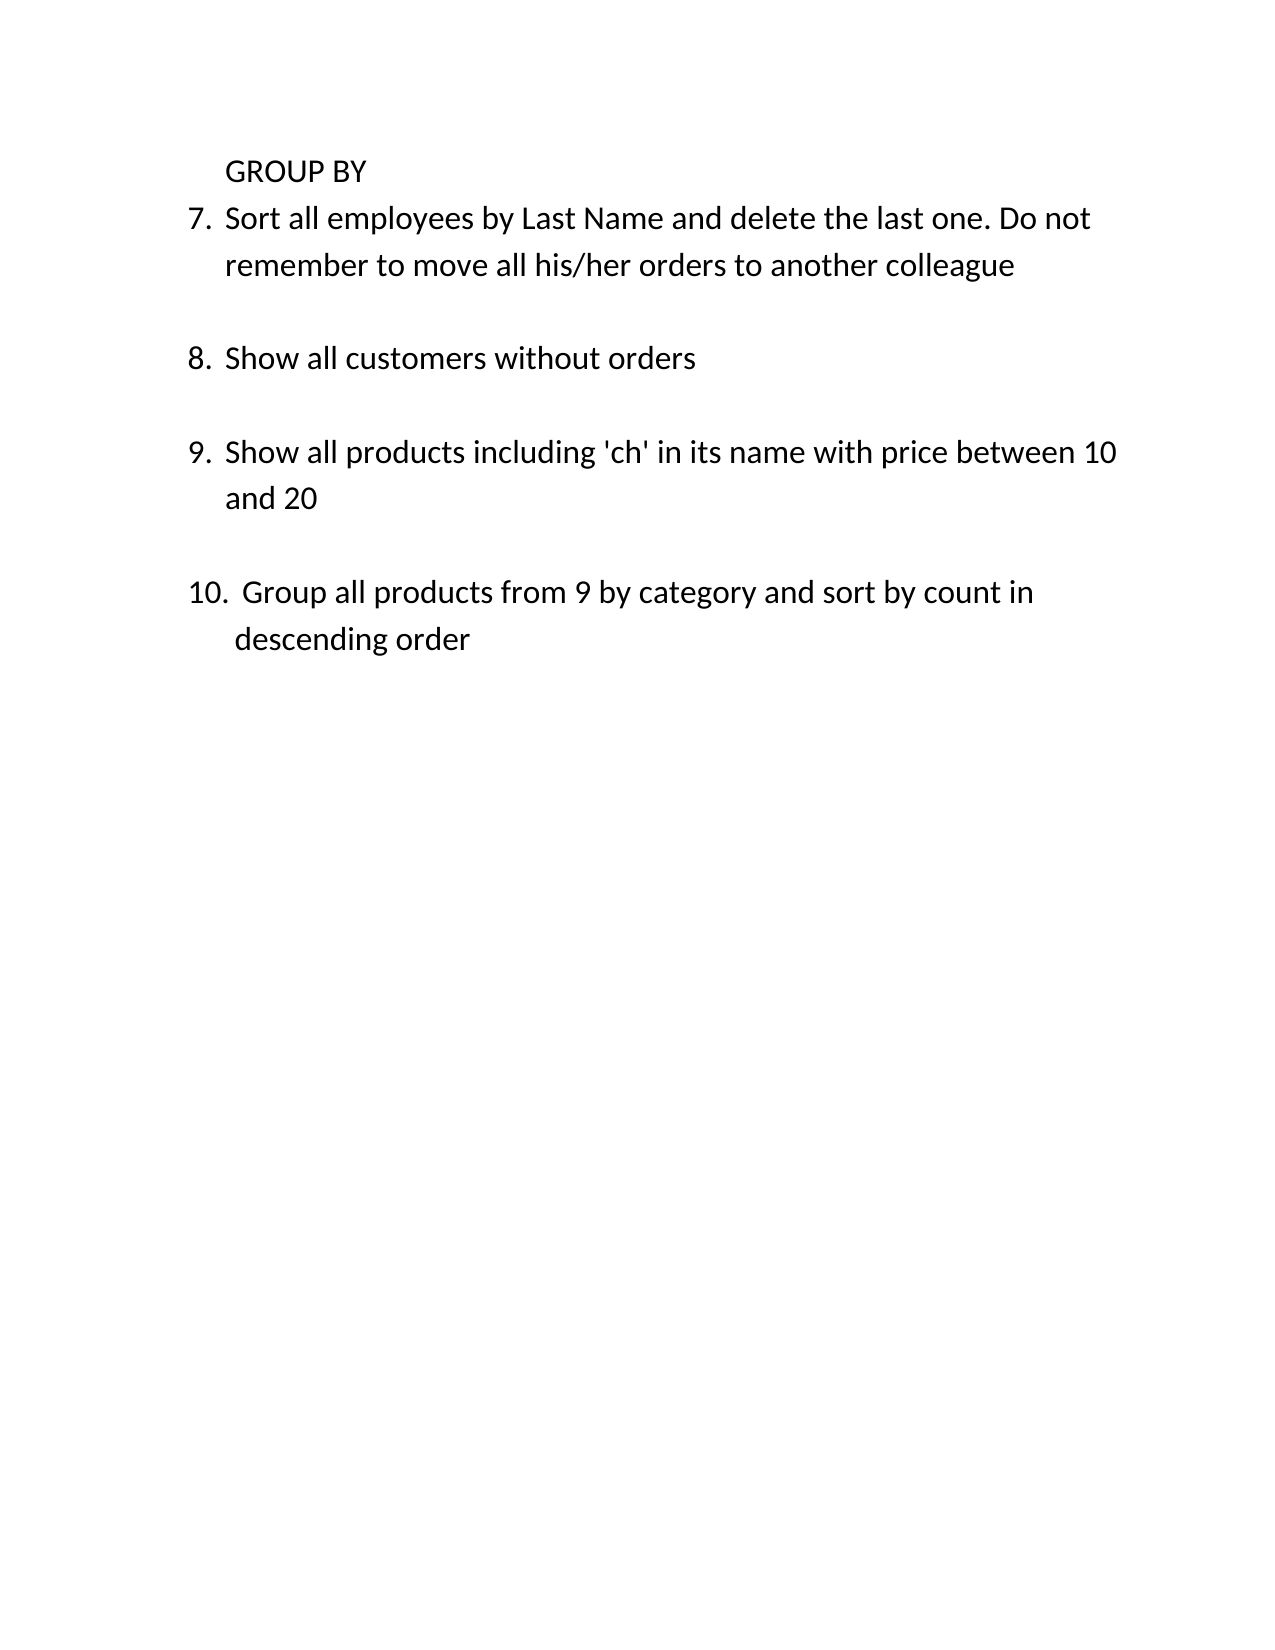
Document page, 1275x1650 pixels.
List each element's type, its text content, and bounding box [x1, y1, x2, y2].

list Group all products from 9 by category and sort by count in descending order [187, 571, 1125, 658]
list GROUP BY [225, 150, 1125, 191]
list Sort all employees by Last Name and delete the last one. Do not remember to move all his/her orders to another colleague [187, 197, 1125, 284]
list Show all customers without orders [187, 337, 1125, 378]
list Show all products including 'ch' in its name with price between 10 and 20 [187, 431, 1125, 518]
